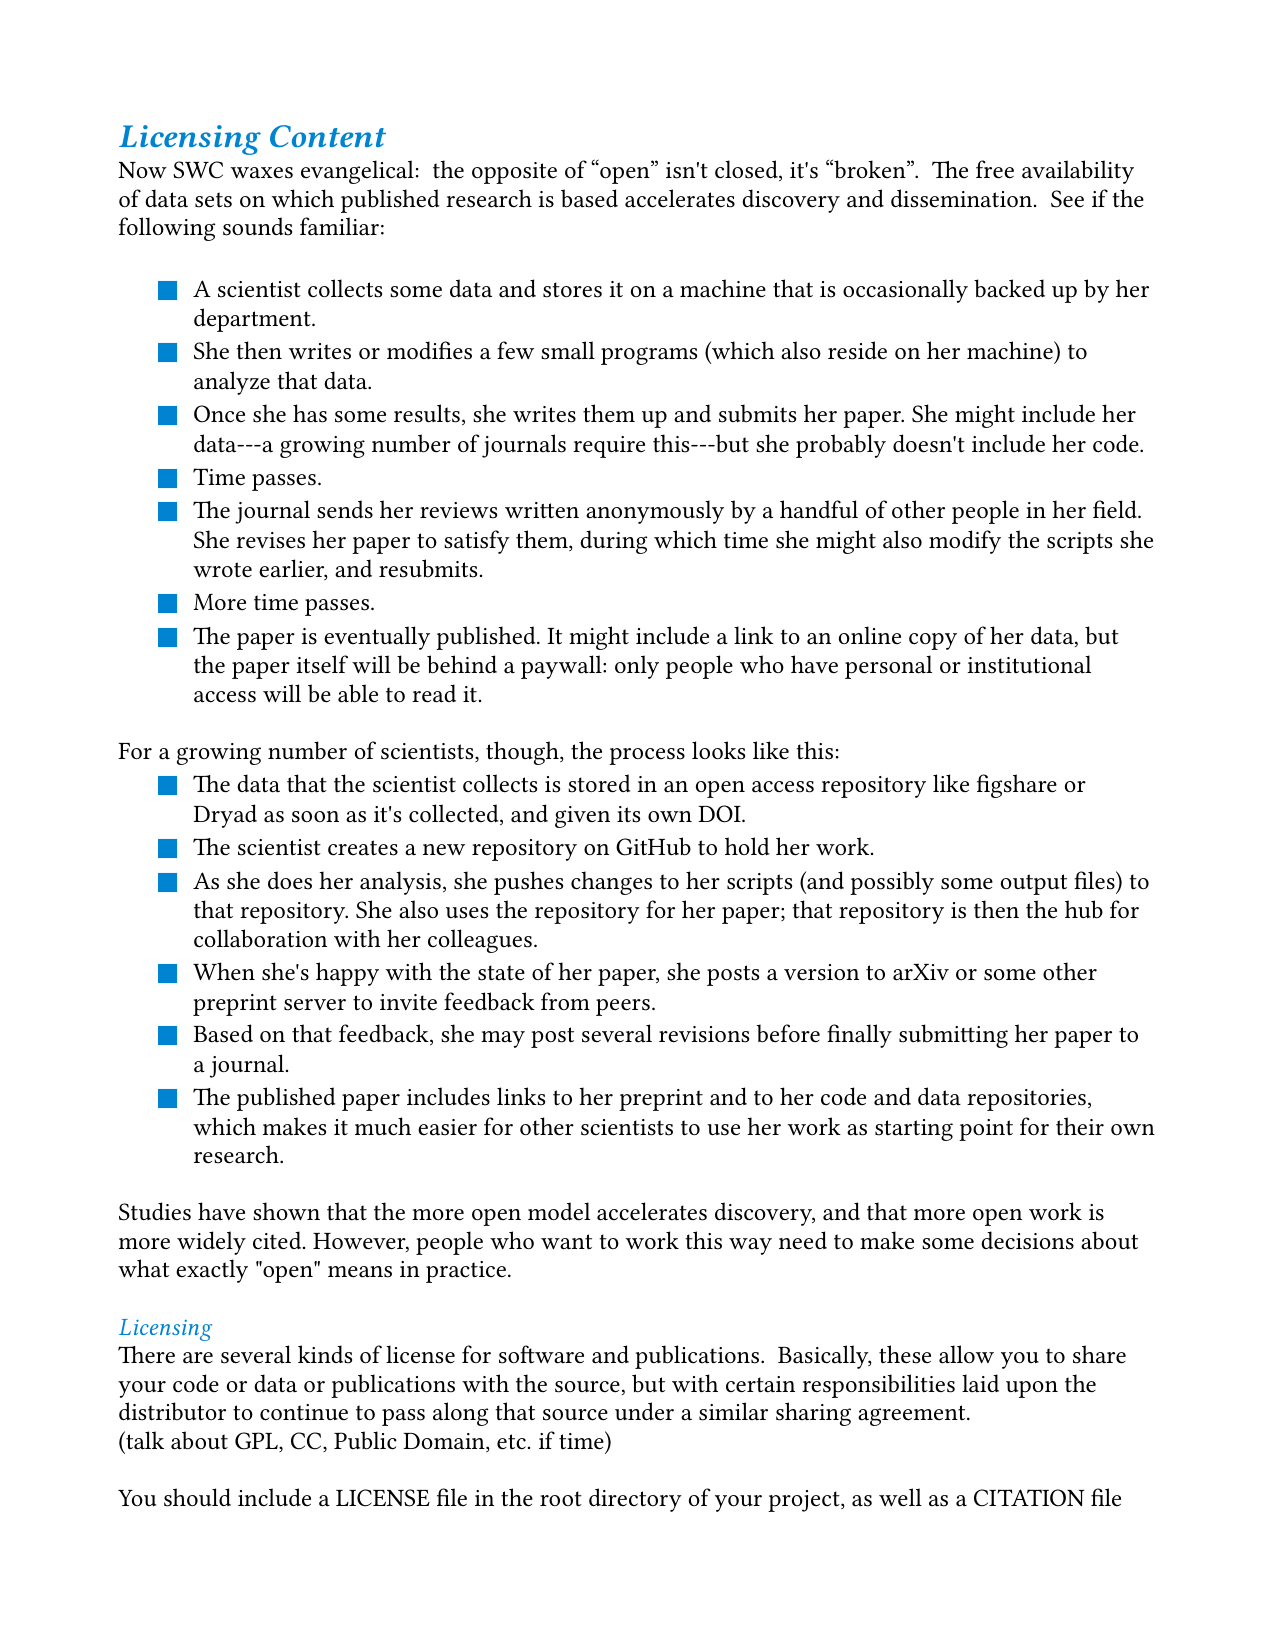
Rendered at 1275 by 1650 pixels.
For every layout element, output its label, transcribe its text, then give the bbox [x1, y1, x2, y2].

list The data that the scientist collects is stored in an open access repository like figshare or Dryad as soon as it's collected, and given its own DOI. [156, 766, 1157, 828]
list The paper is eventually published. It might include a link to an online copy of her data, but the paper itself will be behind a paywall: only people who have personal or institutional access will be able to read it. [156, 617, 1157, 708]
text (talk about GPL, CC, Public Domain, etc. if time) [118, 1427, 1157, 1455]
list Once she has some results, she writes them up and submits her paper. She might include her data---a growing number of journals require this---but she probably doesn't include her code. [156, 396, 1157, 458]
list Based on that feedback, she may post several revisions before finally submitting her paper to a journal. [156, 1016, 1157, 1079]
text You should include a LICENSE file in the root directory of your project, as well as a CITATION file [118, 1484, 1157, 1512]
text Now SWC waxes evangelical: the opposite of “open” isn't closed, it's “broken”. The free availability of data sets on which published research is based accelerates discovery and dissemination. See if the following sounds familiar: [118, 156, 1157, 242]
list More time passes. [156, 583, 1157, 617]
list When she's happy with the state of her paper, she posts a version to arXiv or some other preprint server to invite feedback from peers. [156, 953, 1157, 1016]
list The published paper includes links to her preprint and to her code and data repositories, which makes it much easier for other scientists to use her work as starting point for their own research. [156, 1079, 1157, 1170]
text There are several kinds of license for software and publications. Basically, these allow you to share your code or data or publications with the source, but with certain responsibilities laid upon the distributor to continue to pass along that source under a similar sharing agreement. [118, 1341, 1157, 1427]
list She then writes or modifies a few small programs (which also reside on her machine) to analyze that data. [156, 333, 1157, 396]
text Licensing [118, 1312, 1157, 1341]
list A scientist collects some data and stores it on a machine that is occasionally backed up by her department. [156, 270, 1157, 333]
list The scientist creates a new repository on GitHub to hold her work. [156, 828, 1157, 862]
text For a growing number of scientists, though, the process looks like this: [118, 737, 1157, 766]
text Studies have shown that the more open model accelerates discovery, and that more open work is more widely cited. However, people who want to work this way need to make some decisions about what exactly "open" means in practice. [118, 1198, 1157, 1284]
list The journal sends her reviews written anonymously by a handful of other people in her field. She revises her paper to satisfy them, during which time she might also modify the scripts she wrote earlier, and resubmits. [156, 492, 1157, 583]
list Time passes. [156, 458, 1157, 492]
list As she does her analysis, she pushes changes to her scripts (and possibly some output files) to that repository. She also uses the repository for her paper; that repository is then the hub for collaboration with her colleagues. [156, 862, 1157, 953]
text Licensing Content [118, 118, 1157, 156]
